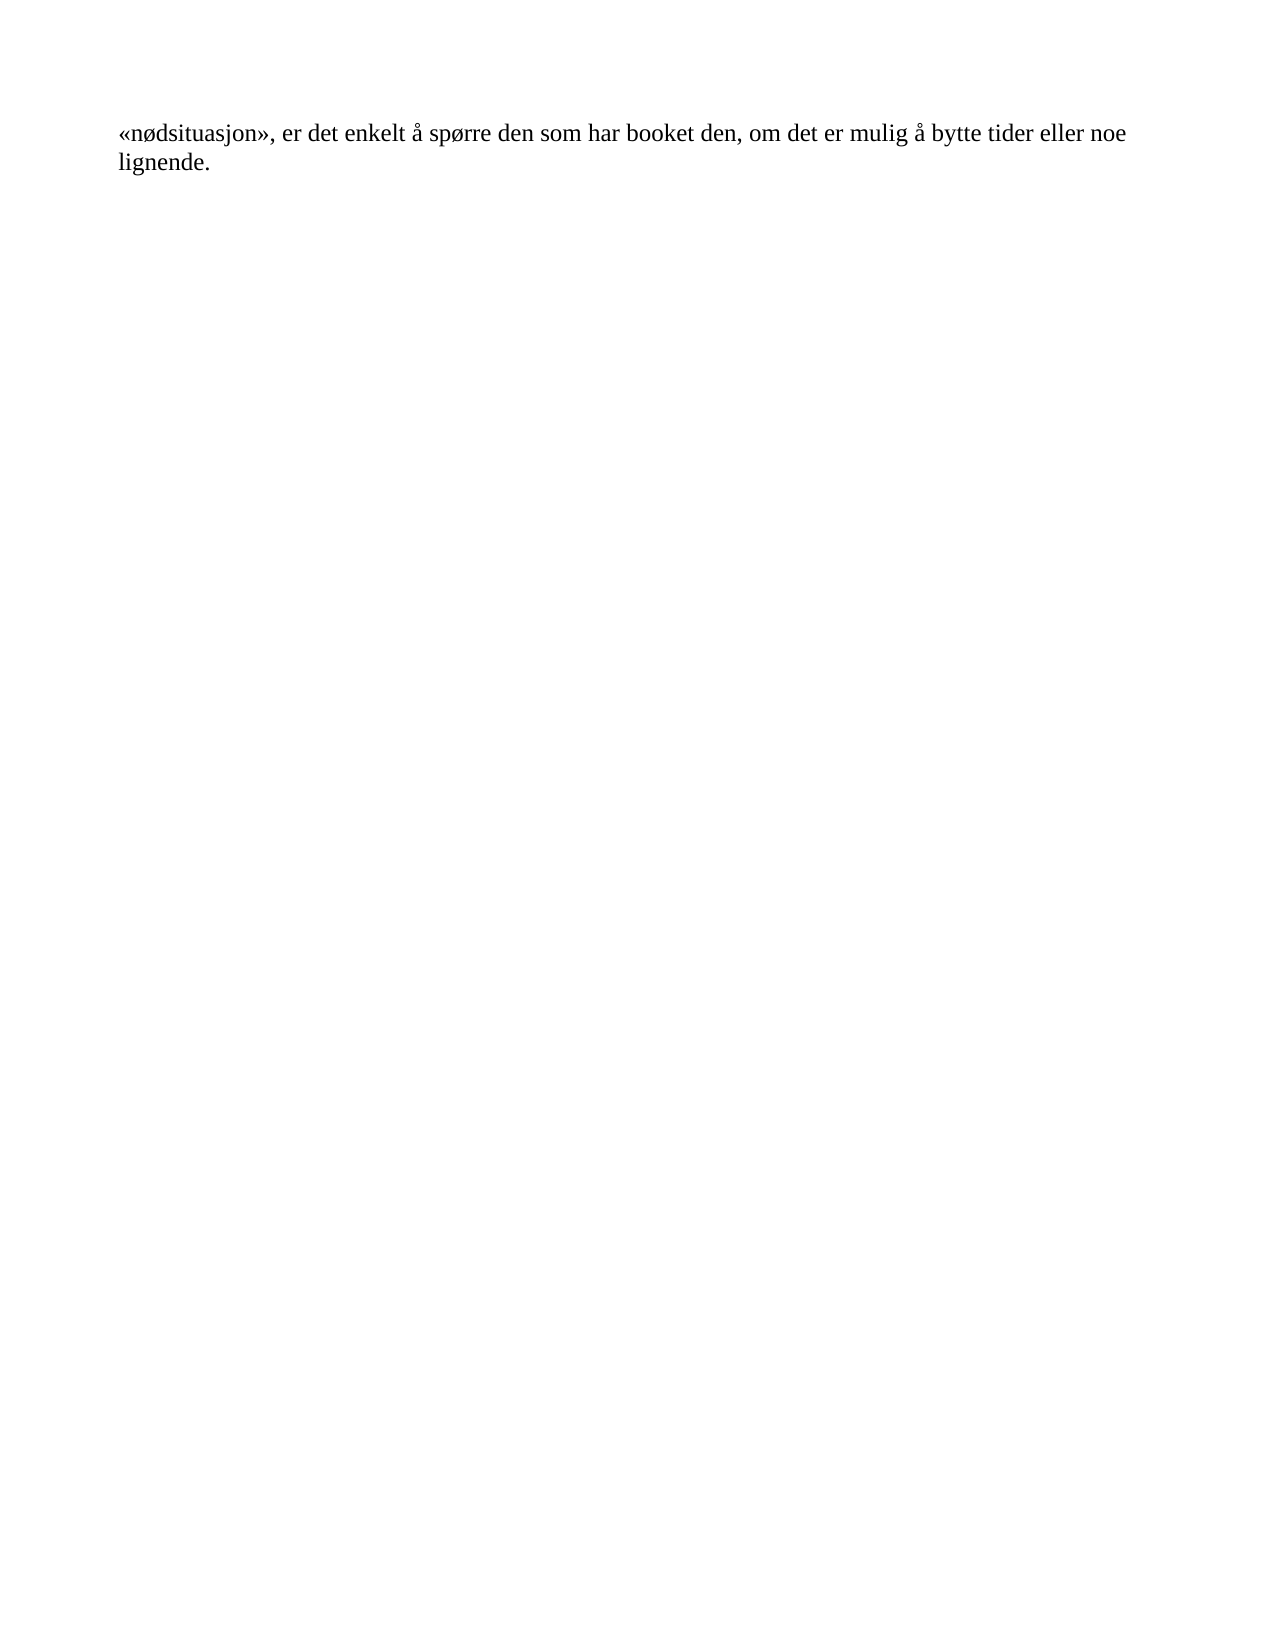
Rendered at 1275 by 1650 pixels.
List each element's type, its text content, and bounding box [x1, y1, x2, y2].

text «nødsituasjon», er det enkelt å spørre den som har booket den, om det er mulig å bytte tider eller noe lignende. [118, 118, 1157, 176]
